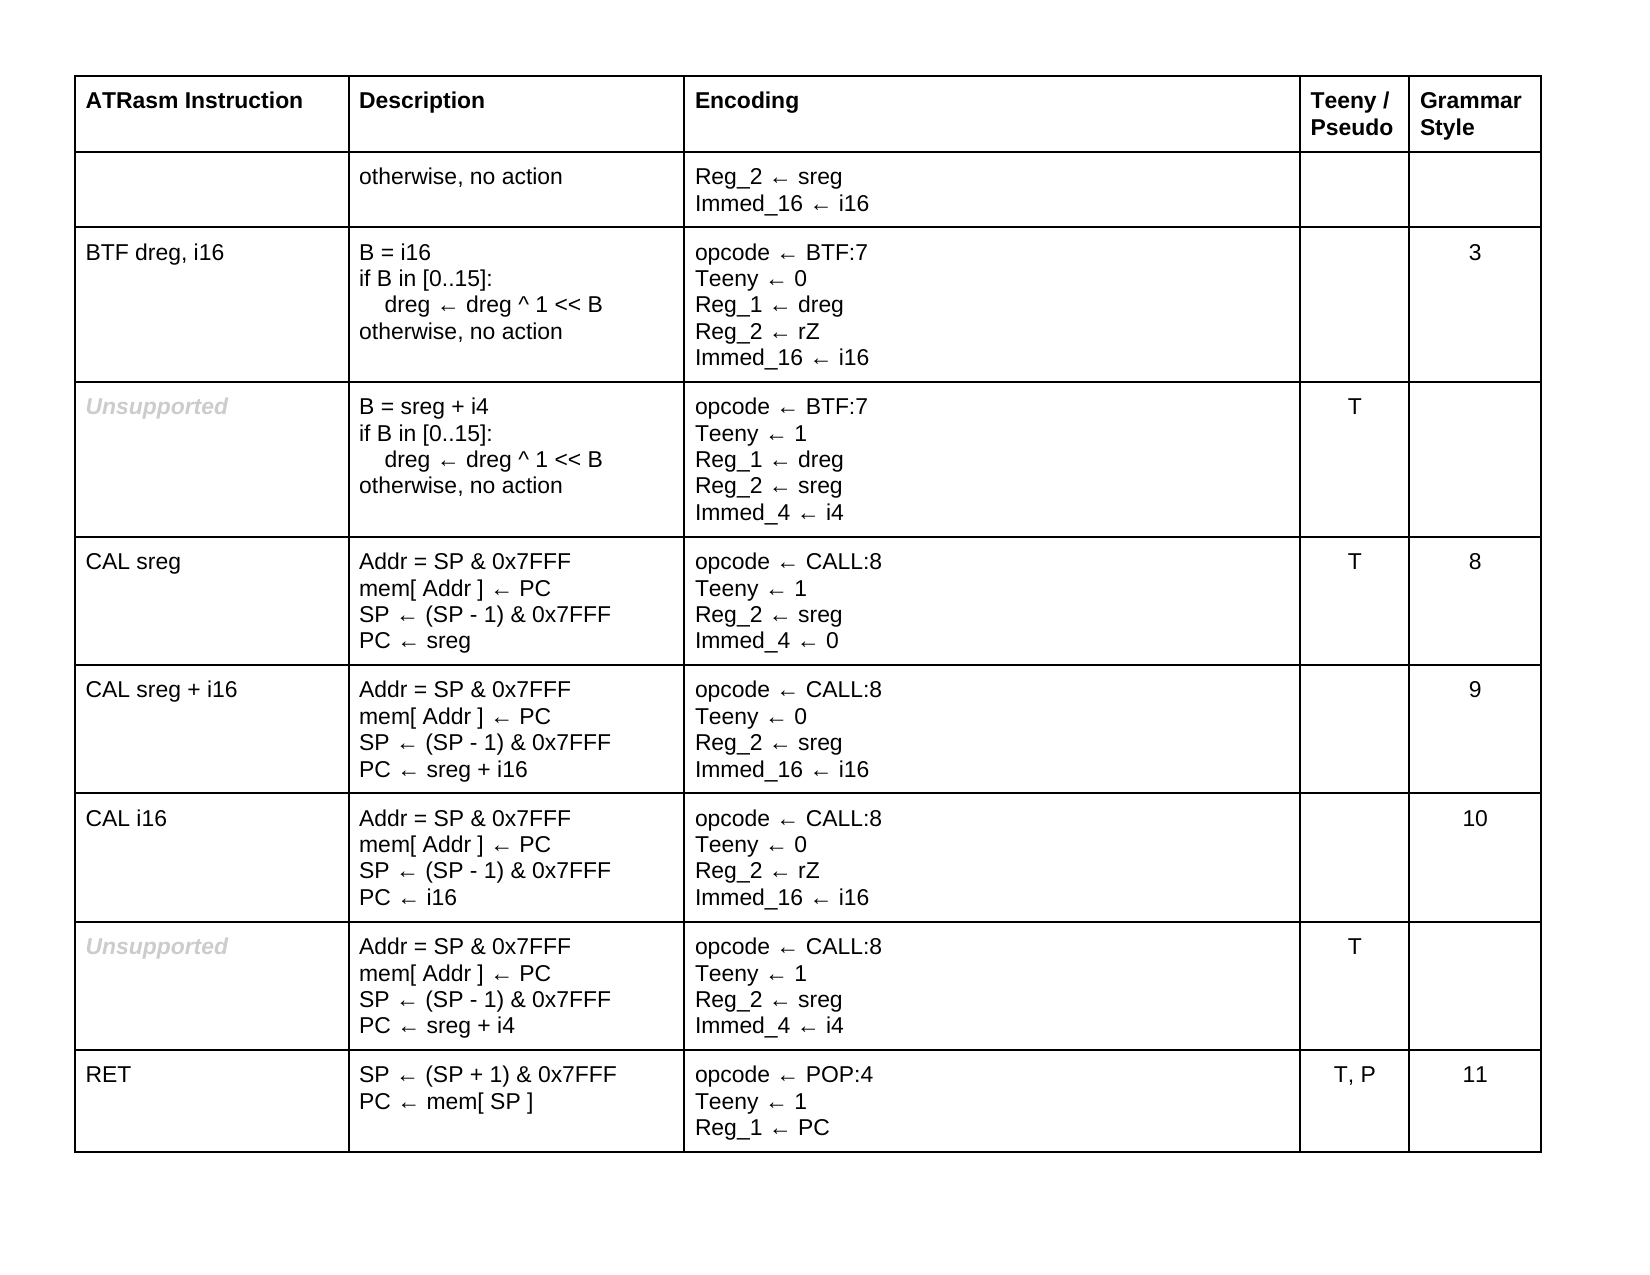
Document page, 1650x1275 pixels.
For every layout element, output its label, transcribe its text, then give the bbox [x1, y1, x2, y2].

table_cell CAL i16 [76, 794, 348, 921]
table_cell [1410, 153, 1540, 226]
table_header Encoding [685, 77, 1299, 151]
table_cell opcode ← BTF:7 Teeny ← 0 Reg_1 ← dreg Reg_2 ← rZ Immed_16 ← i16 [685, 228, 1299, 381]
table_cell B = i16 if B in [0..15]: dreg ← dreg ^ 1 << B otherwise, no action [350, 228, 683, 381]
table_cell B = sreg + i4 if B in [0..15]: dreg ← dreg ^ 1 << B otherwise, no action [350, 383, 683, 536]
table_cell CAL sreg [76, 538, 348, 664]
table_cell SP ← (SP + 1) & 0x7FFF PC ← mem[ SP ] [350, 1051, 683, 1151]
table_cell 11 [1410, 1051, 1540, 1151]
table_cell Addr = SP & 0x7FFF mem[ Addr ] ← PC SP ← (SP - 1) & 0x7FFF PC ← sreg + i16 [350, 666, 683, 792]
table_cell Unsupported [76, 923, 348, 1049]
table_cell [76, 153, 348, 226]
table_cell T [1301, 923, 1408, 1049]
table_cell [1410, 923, 1540, 1049]
table_cell Addr = SP & 0x7FFF mem[ Addr ] ← PC SP ← (SP - 1) & 0x7FFF PC ← sreg [350, 538, 683, 664]
table_cell opcode ← CALL:8 Teeny ← 1 Reg_2 ← sreg Immed_4 ← 0 [685, 538, 1299, 664]
table_cell 3 [1410, 228, 1540, 381]
table_cell opcode ← BTF:7 Teeny ← 1 Reg_1 ← dreg Reg_2 ← sreg Immed_4 ← i4 [685, 383, 1299, 536]
table_cell T, P [1301, 1051, 1408, 1151]
table_cell otherwise, no action [350, 153, 683, 226]
table_cell 8 [1410, 538, 1540, 664]
table_header Description [350, 77, 683, 151]
table_cell Reg_2 ← sreg Immed_16 ← i16 [685, 153, 1299, 226]
table_cell Addr = SP & 0x7FFF mem[ Addr ] ← PC SP ← (SP - 1) & 0x7FFF PC ← sreg + i4 [350, 923, 683, 1049]
table_cell [1301, 794, 1408, 921]
table_cell T [1301, 538, 1408, 664]
table_cell opcode ← CALL:8 Teeny ← 1 Reg_2 ← sreg Immed_4 ← i4 [685, 923, 1299, 1049]
table_cell T [1301, 383, 1408, 536]
table_cell RET [76, 1051, 348, 1151]
table_cell 9 [1410, 666, 1540, 792]
table_cell [1301, 666, 1408, 792]
table_cell [1410, 383, 1540, 536]
table_cell CAL sreg + i16 [76, 666, 348, 792]
table_cell BTF dreg, i16 [76, 228, 348, 381]
table_cell [1301, 153, 1408, 226]
table_header Teeny / Pseudo [1301, 77, 1408, 151]
table_header ATRasm Instruction [76, 77, 348, 151]
table_header Grammar Style [1410, 77, 1540, 151]
table_cell 10 [1410, 794, 1540, 921]
table_cell [1301, 228, 1408, 381]
table_cell opcode ← CALL:8 Teeny ← 0 Reg_2 ← rZ Immed_16 ← i16 [685, 794, 1299, 921]
table_cell Addr = SP & 0x7FFF mem[ Addr ] ← PC SP ← (SP - 1) & 0x7FFF PC ← i16 [350, 794, 683, 921]
table_cell Unsupported [76, 383, 348, 536]
table_cell opcode ← POP:4 Teeny ← 1 Reg_1 ← PC [685, 1051, 1299, 1151]
table_cell opcode ← CALL:8 Teeny ← 0 Reg_2 ← sreg Immed_16 ← i16 [685, 666, 1299, 792]
